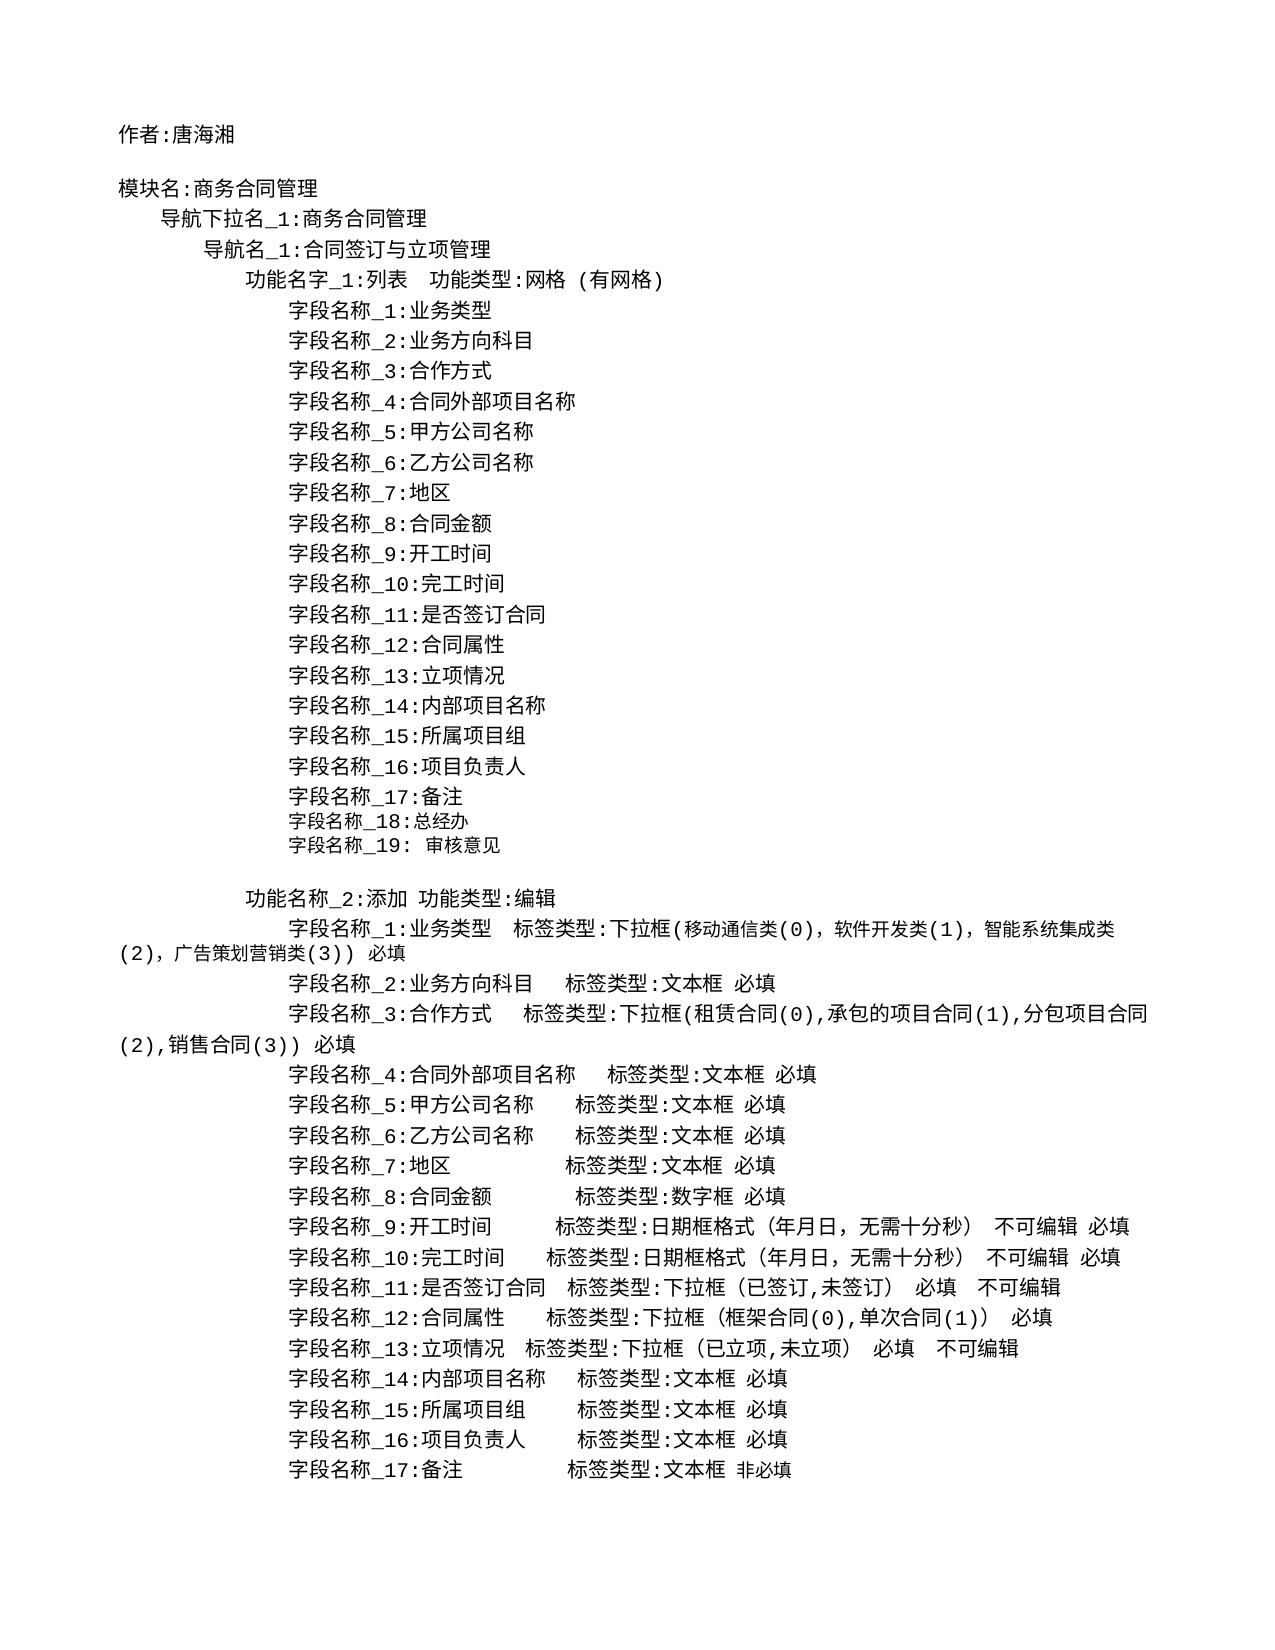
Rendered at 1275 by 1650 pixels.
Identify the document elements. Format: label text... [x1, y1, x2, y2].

text 字段名称_14:内部项目名称 标签类型:文本框 必填 [118, 1362, 1157, 1393]
text 功能名字_1:列表 功能类型:网格 (有网格) [118, 263, 1157, 294]
text 字段名称_5:甲方公司名称 [118, 416, 1157, 446]
text 导航名_1:合同签订与立项管理 [118, 233, 1157, 263]
text 字段名称_12:合同属性 [118, 628, 1157, 659]
text 字段名称_5:甲方公司名称 标签类型:文本框 必填 [118, 1089, 1157, 1119]
text 字段名称_13:立项情况 [118, 659, 1157, 689]
text 字段名称_11:是否签订合同 [118, 598, 1157, 628]
text 字段名称_3:合作方式 [118, 355, 1157, 385]
text 导航下拉名_1:商务合同管理 [118, 203, 1157, 233]
text 字段名称_1:业务类型 标签类型:下拉框(移动通信类(0)，软件开发类(1)，智能系统集成类(2)，广告策划营销类(3)) 必填 [118, 913, 1157, 967]
text 字段名称_19: 审核意见 [118, 835, 1157, 859]
text 字段名称_15:所属项目组 标签类型:文本框 必填 [118, 1393, 1157, 1423]
text 字段名称_14:内部项目名称 [118, 689, 1157, 720]
text 字段名称_10:完工时间 标签类型:日期框格式（年月日，无需十分秒） 不可编辑 必填 [118, 1241, 1157, 1271]
text 字段名称_7:地区 [118, 476, 1157, 507]
text 字段名称_4:合同外部项目名称 标签类型:文本框 必填 [118, 1058, 1157, 1089]
text 字段名称_11:是否签订合同 标签类型:下拉框（已签订,未签订） 必填 不可编辑 [118, 1271, 1157, 1302]
text 字段名称_17:备注 [118, 781, 1157, 811]
text 作者:唐海湘 [118, 118, 1157, 148]
text 字段名称_1:业务类型 [118, 294, 1157, 324]
text 字段名称_4:合同外部项目名称 [118, 385, 1157, 416]
text 字段名称_17:备注 标签类型:文本框 非必填 [118, 1454, 1157, 1484]
text 字段名称_6:乙方公司名称 标签类型:文本框 必填 [118, 1119, 1157, 1149]
text 字段名称_8:合同金额 标签类型:数字框 必填 [118, 1180, 1157, 1210]
text 字段名称_2:业务方向科目 [118, 324, 1157, 355]
text 字段名称_15:所属项目组 [118, 720, 1157, 750]
text 字段名称_3:合作方式 标签类型:下拉框(租赁合同(0),承包的项目合同(1),分包项目合同(2),销售合同(3)) 必填 [118, 997, 1157, 1058]
text 字段名称_10:完工时间 [118, 568, 1157, 598]
text 功能名称_2:添加 功能类型:编辑 [118, 882, 1157, 913]
text 字段名称_12:合同属性 标签类型:下拉框（框架合同(0),单次合同(1)） 必填 [118, 1302, 1157, 1332]
text 字段名称_9:开工时间 标签类型:日期框格式（年月日，无需十分秒） 不可编辑 必填 [118, 1210, 1157, 1241]
text 字段名称_7:地区 标签类型:文本框 必填 [118, 1149, 1157, 1180]
text 字段名称_8:合同金额 [118, 507, 1157, 537]
text 字段名称_13:立项情况 标签类型:下拉框（已立项,未立项） 必填 不可编辑 [118, 1332, 1157, 1362]
text 字段名称_2:业务方向科目 标签类型:文本框 必填 [118, 967, 1157, 997]
text 字段名称_16:项目负责人 标签类型:文本框 必填 [118, 1423, 1157, 1454]
text 模块名:商务合同管理 [118, 172, 1157, 203]
text 字段名称_9:开工时间 [118, 537, 1157, 568]
text 字段名称_6:乙方公司名称 [118, 446, 1157, 476]
text 字段名称_16:项目负责人 [118, 750, 1157, 781]
text 字段名称_18:总经办 [118, 811, 1157, 835]
